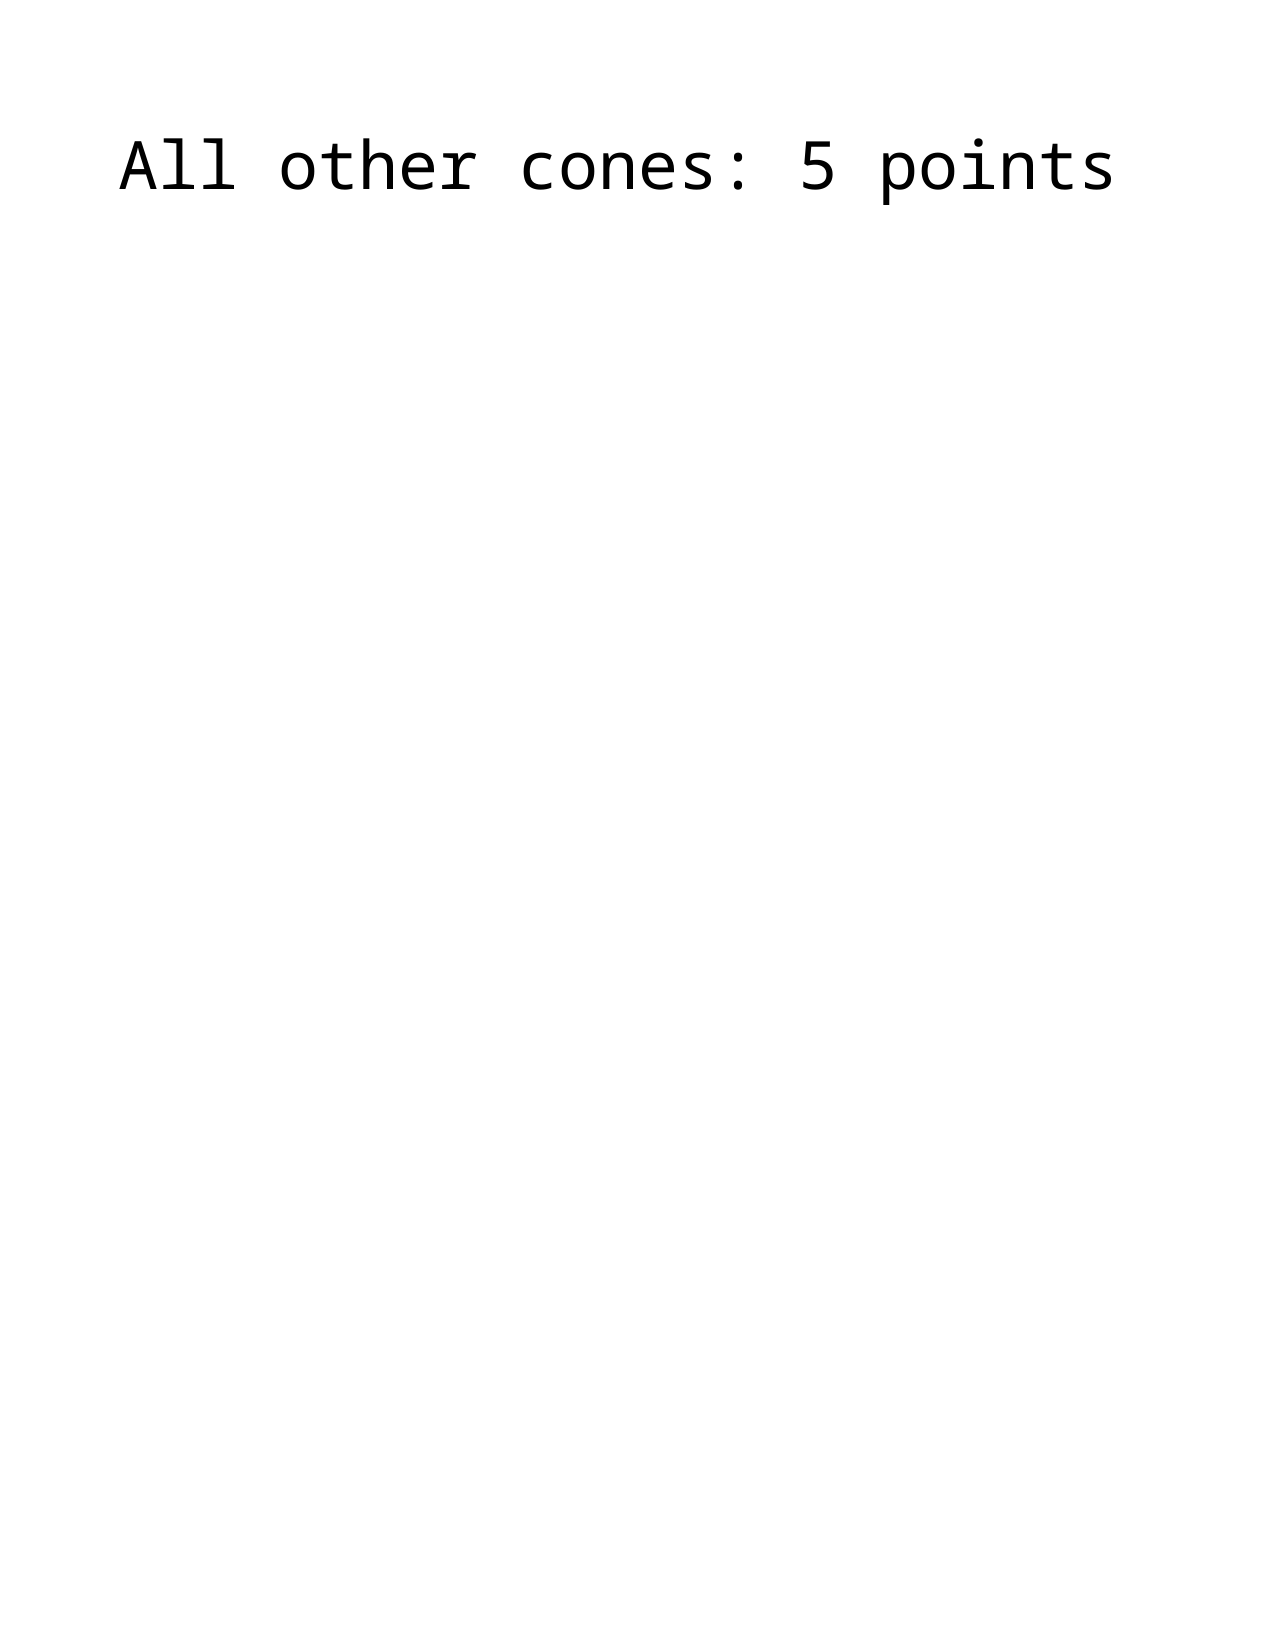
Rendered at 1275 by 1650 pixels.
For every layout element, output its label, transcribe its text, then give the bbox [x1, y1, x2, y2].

text All other cones: 5 points [118, 118, 1157, 209]
